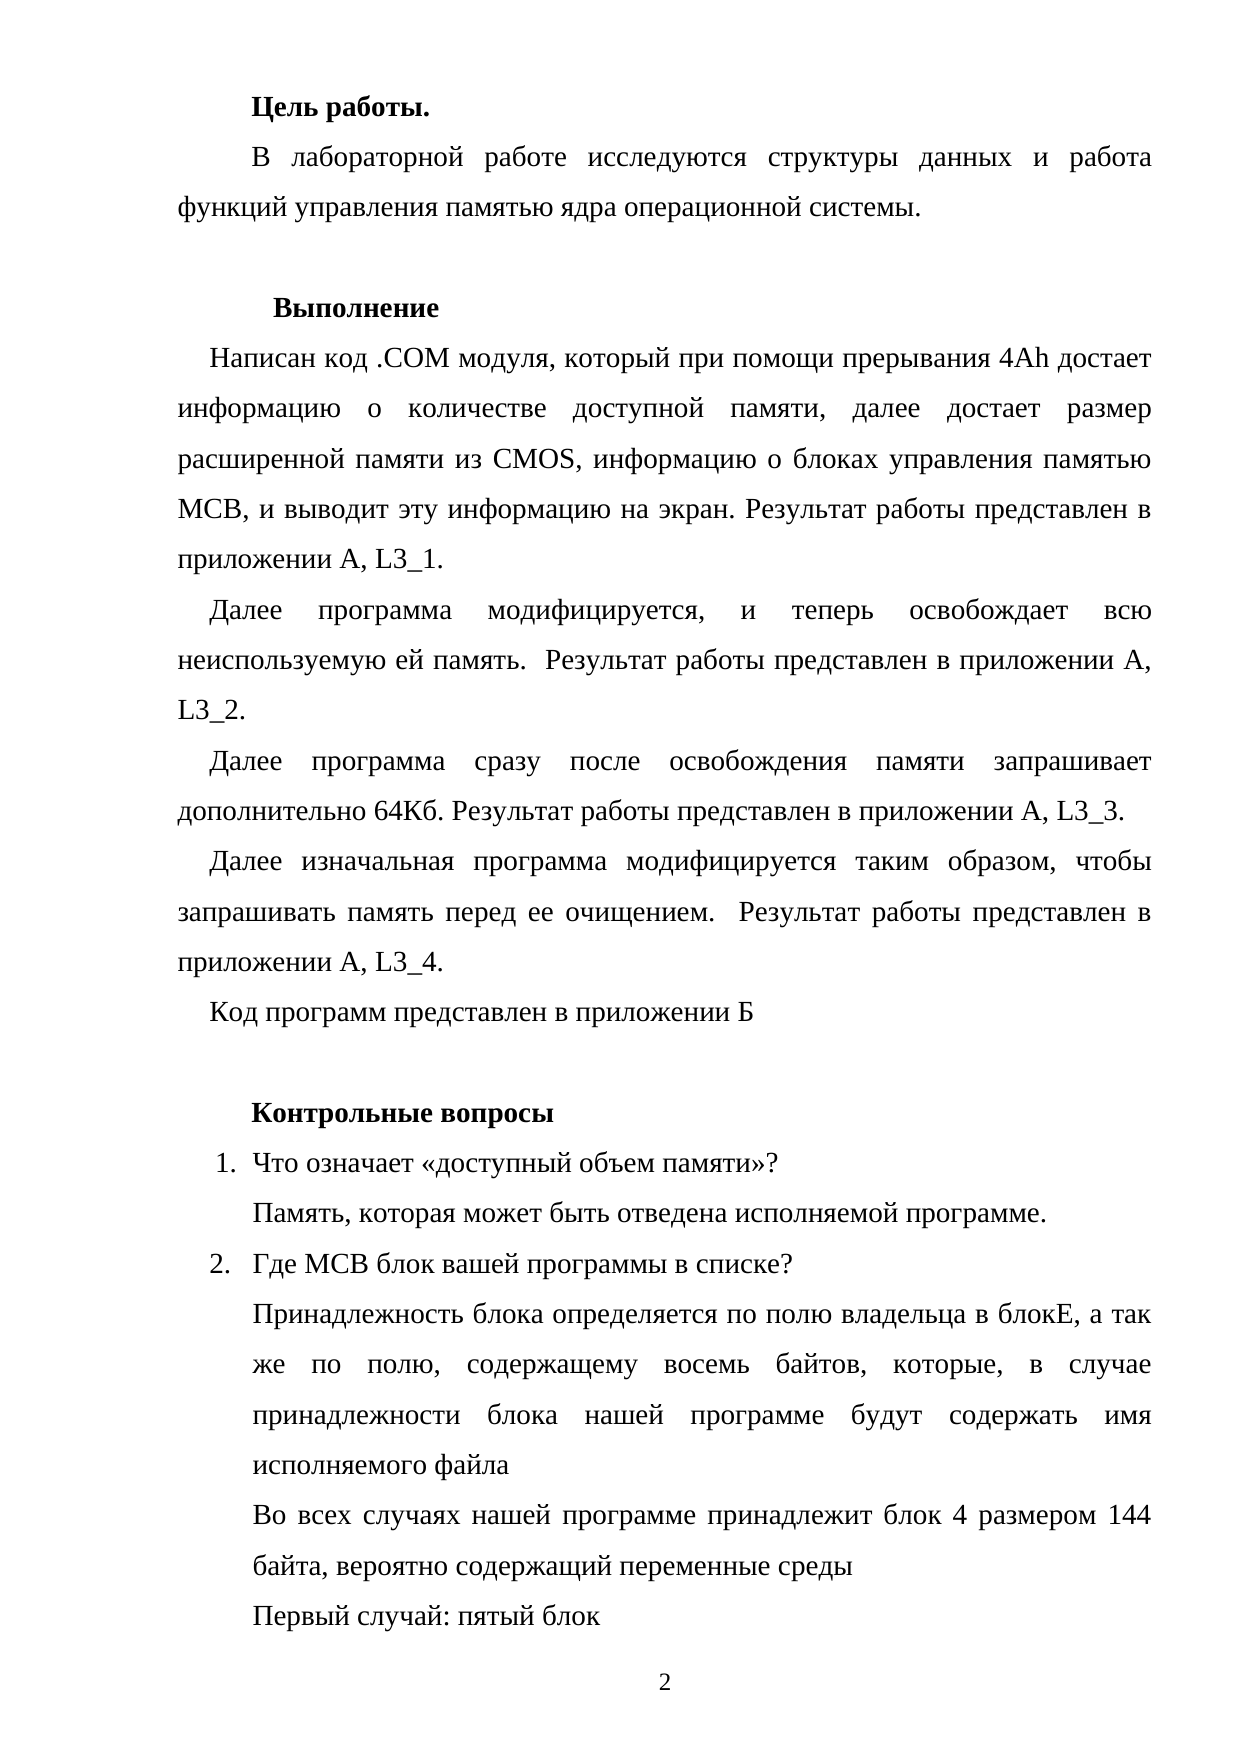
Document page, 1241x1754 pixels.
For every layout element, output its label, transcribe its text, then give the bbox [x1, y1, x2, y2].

text Далее изначальная программа модифицируется таким образом, чтобы запрашивать память перед ее очищением. Результат работы представлен в приложении А, L3_4. [177, 843, 1152, 977]
list Во всех случаях нашей программе принадлежит блок 4 размером 144 байта, вероятно содержащий переменные среды [252, 1497, 1152, 1581]
list Где MCB блок вашей программы в списке? [177, 1246, 1152, 1279]
list Память, которая может быть отведена исполняемой программе. [215, 1196, 1152, 1229]
text Выполнение [241, 290, 1152, 323]
list Что означает «доступный объем памяти»? [215, 1145, 1152, 1179]
text Далее программа сразу после освобождения памяти запрашивает дополнительно 64Кб. Результат работы представлен в приложении А, L3_3. [177, 743, 1152, 827]
text Написан код .COM модуля, который при помощи прерывания 4Ah достает информацию о количестве доступной памяти, далее достает размер расширенной памяти из CMOS, информацию о блоках управления памятью MCB, и выводит эту информацию на экран. Результат работы представлен в приложении А, L3_1. [177, 340, 1152, 575]
text Код программ представлен в приложении Б [177, 994, 1152, 1028]
text Далее программа модифицируется, и теперь освобождает всю неиспользуемую ей память. Результат работы представлен в приложении А, L3_2. [177, 592, 1152, 726]
list Первый случай: пятый блок [252, 1598, 1152, 1632]
text Цель работы. [236, 89, 1152, 122]
text Контрольные вопросы [177, 1095, 1152, 1128]
list Принадлежность блока определяется по полю владельца в блокЕ, а так же по полю, содержащему восемь байтов, которые, в случае принадлежности блока нашей программе будут содержать имя исполняемого файла [252, 1296, 1152, 1481]
text В лабораторной работе исследуются структуры данных и работа функций управления памятью ядра операционной системы. [177, 139, 1152, 223]
